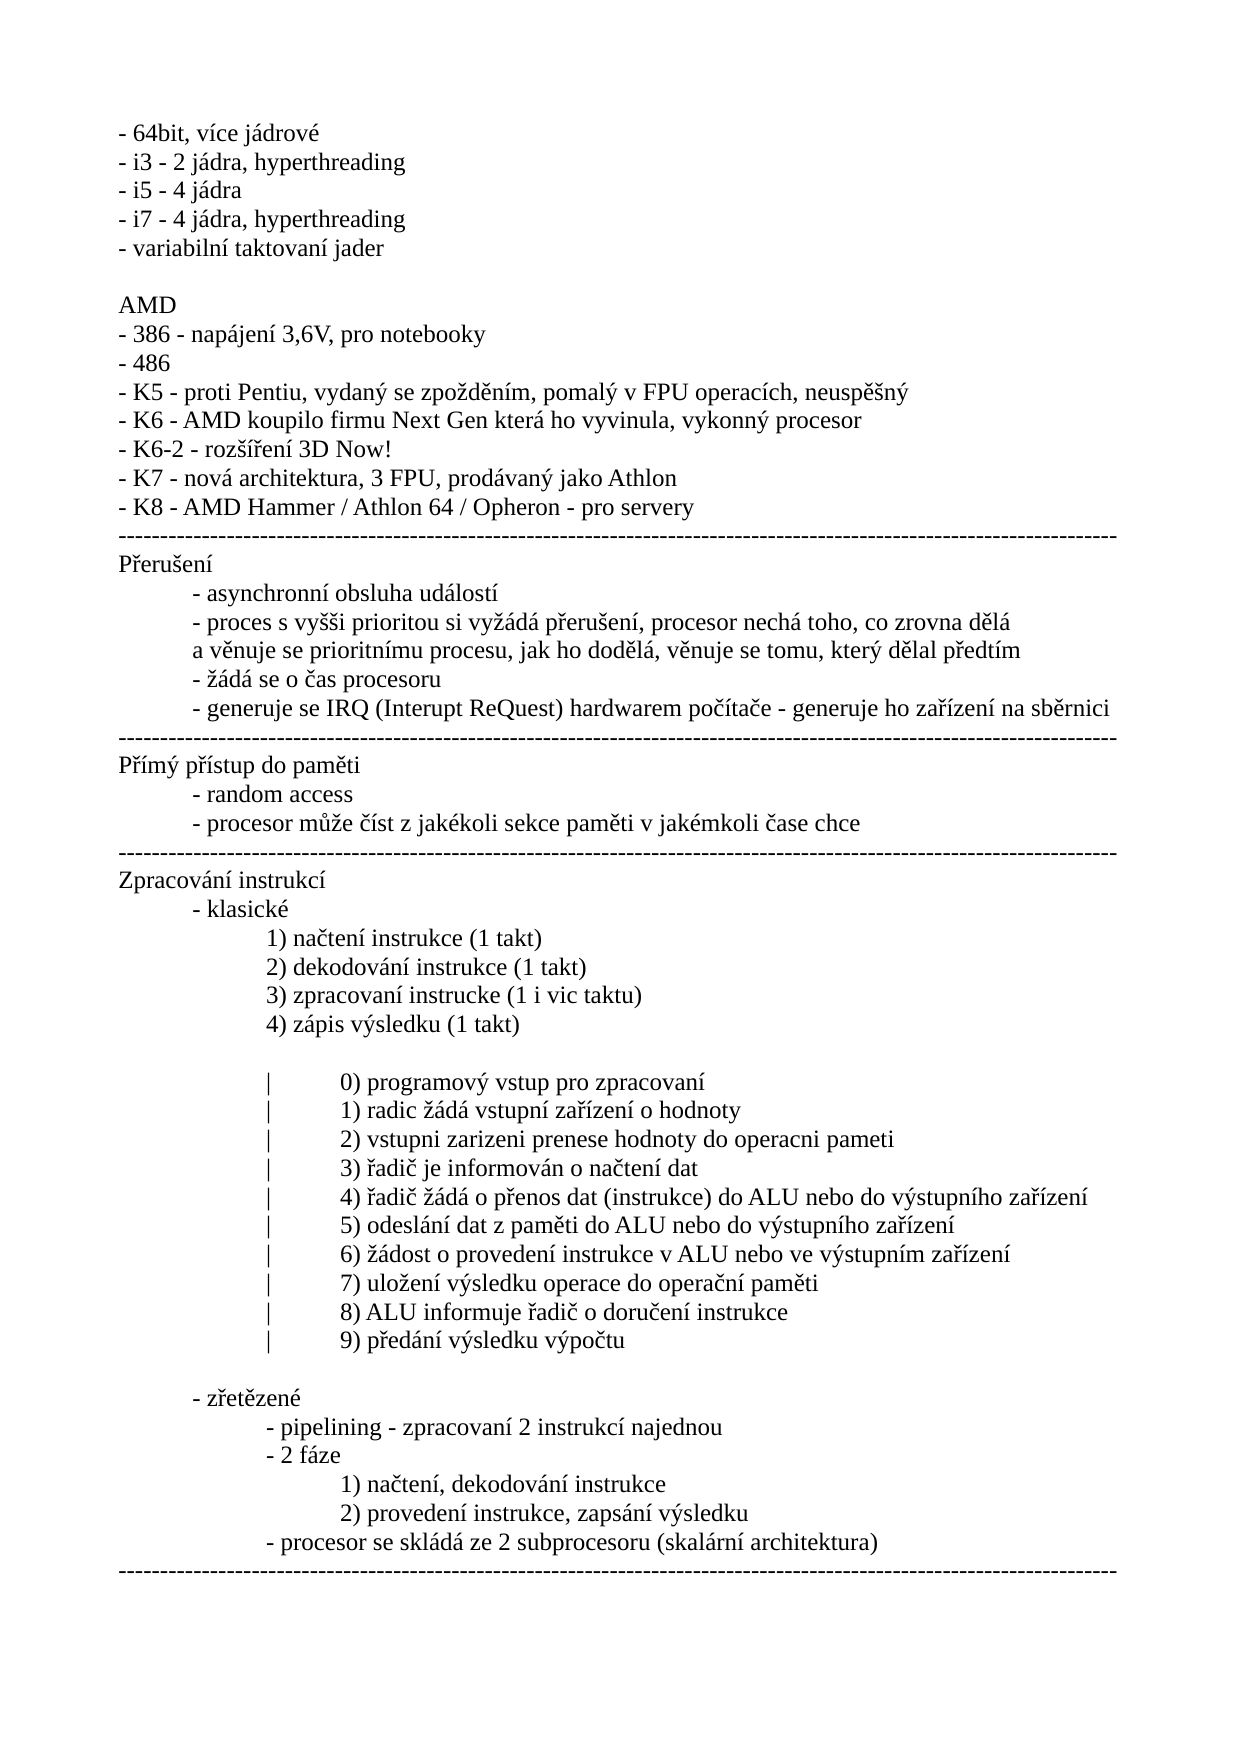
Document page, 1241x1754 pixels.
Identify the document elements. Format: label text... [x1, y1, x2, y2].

text - 2 fáze [118, 1441, 1122, 1469]
text - random access [118, 779, 1122, 808]
text AMD [118, 291, 1122, 319]
text 2) dekodování instrukce (1 takt) [118, 952, 1122, 981]
text - 486 [118, 348, 1122, 377]
text | 0) programový vstup pro zpracovaní [118, 1067, 1122, 1096]
text a věnuje se prioritnímu procesu, jak ho dodělá, věnuje se tomu, který dělal předtím [118, 636, 1122, 664]
text 3) zpracovaní instrucke (1 i vic taktu) [118, 981, 1122, 1009]
text - i7 - 4 jádra, hyperthreading [118, 204, 1122, 233]
text - variabilní taktovaní jader [118, 233, 1122, 262]
text - klasické [118, 894, 1122, 923]
text 1) načtení instrukce (1 takt) [118, 923, 1122, 952]
text - K6 - AMD koupilo firmu Next Gen která ho vyvinula, vykonný procesor [118, 406, 1122, 434]
text - generuje se IRQ (Interupt ReQuest) hardwarem počítače - generuje ho zařízení na sběrnici [118, 693, 1122, 722]
text | 9) předání výsledku výpočtu [118, 1326, 1122, 1354]
text ------------------------------------------------------------------------------------------------------------------------ [118, 1556, 1122, 1584]
text - K8 - AMD Hammer / Athlon 64 / Opheron - pro servery [118, 492, 1122, 521]
text ------------------------------------------------------------------------------------------------------------------------ [118, 837, 1122, 866]
text ------------------------------------------------------------------------------------------------------------------------ [118, 722, 1122, 751]
text | 5) odeslání dat z paměti do ALU nebo do výstupního zařízení [118, 1211, 1122, 1239]
text | 7) uložení výsledku operace do operační paměti [118, 1268, 1122, 1297]
text - asynchronní obsluha událostí [118, 578, 1122, 607]
text - 64bit, více jádrové [118, 118, 1122, 147]
text - procesor se skládá ze 2 subprocesoru (skalární architektura) [118, 1527, 1122, 1556]
text - i3 - 2 jádra, hyperthreading [118, 147, 1122, 176]
text - procesor může číst z jakékoli sekce paměti v jakémkoli čase chce [118, 808, 1122, 837]
text - pipelining - zpracovaní 2 instrukcí najednou [118, 1412, 1122, 1441]
text Přerušení [118, 549, 1122, 578]
text | 3) řadič je informován o načtení dat [118, 1153, 1122, 1182]
text - K7 - nová architektura, 3 FPU, prodávaný jako Athlon [118, 463, 1122, 492]
text - zřetězené [118, 1383, 1122, 1412]
text 2) provedení instrukce, zapsání výsledku [118, 1498, 1122, 1527]
text Přímý přístup do paměti [118, 751, 1122, 779]
text 1) načtení, dekodování instrukce [118, 1469, 1122, 1498]
text 4) zápis výsledku (1 takt) [118, 1009, 1122, 1038]
text | 8) ALU informuje řadič o doručení instrukce [118, 1297, 1122, 1326]
text - žádá se o čas procesoru [118, 664, 1122, 693]
text - i5 - 4 jádra [118, 176, 1122, 204]
text - K6-2 - rozšíření 3D Now! [118, 434, 1122, 463]
text - proces s vyšši prioritou si vyžádá přerušení, procesor nechá toho, co zrovna dělá [118, 607, 1122, 636]
text | 4) řadič žádá o přenos dat (instrukce) do ALU nebo do výstupního zařízení [118, 1182, 1122, 1211]
text - 386 - napájení 3,6V, pro notebooky [118, 319, 1122, 348]
text Zpracování instrukcí [118, 866, 1122, 894]
text | 6) žádost o provedení instrukce v ALU nebo ve výstupním zařízení [118, 1239, 1122, 1268]
text | 2) vstupni zarizeni prenese hodnoty do operacni pameti [118, 1124, 1122, 1153]
text - K5 - proti Pentiu, vydaný se zpožděním, pomalý v FPU operacích, neuspěšný [118, 377, 1122, 406]
text | 1) radic žádá vstupní zařízení o hodnoty [118, 1096, 1122, 1124]
text ------------------------------------------------------------------------------------------------------------------------ [118, 521, 1122, 549]
